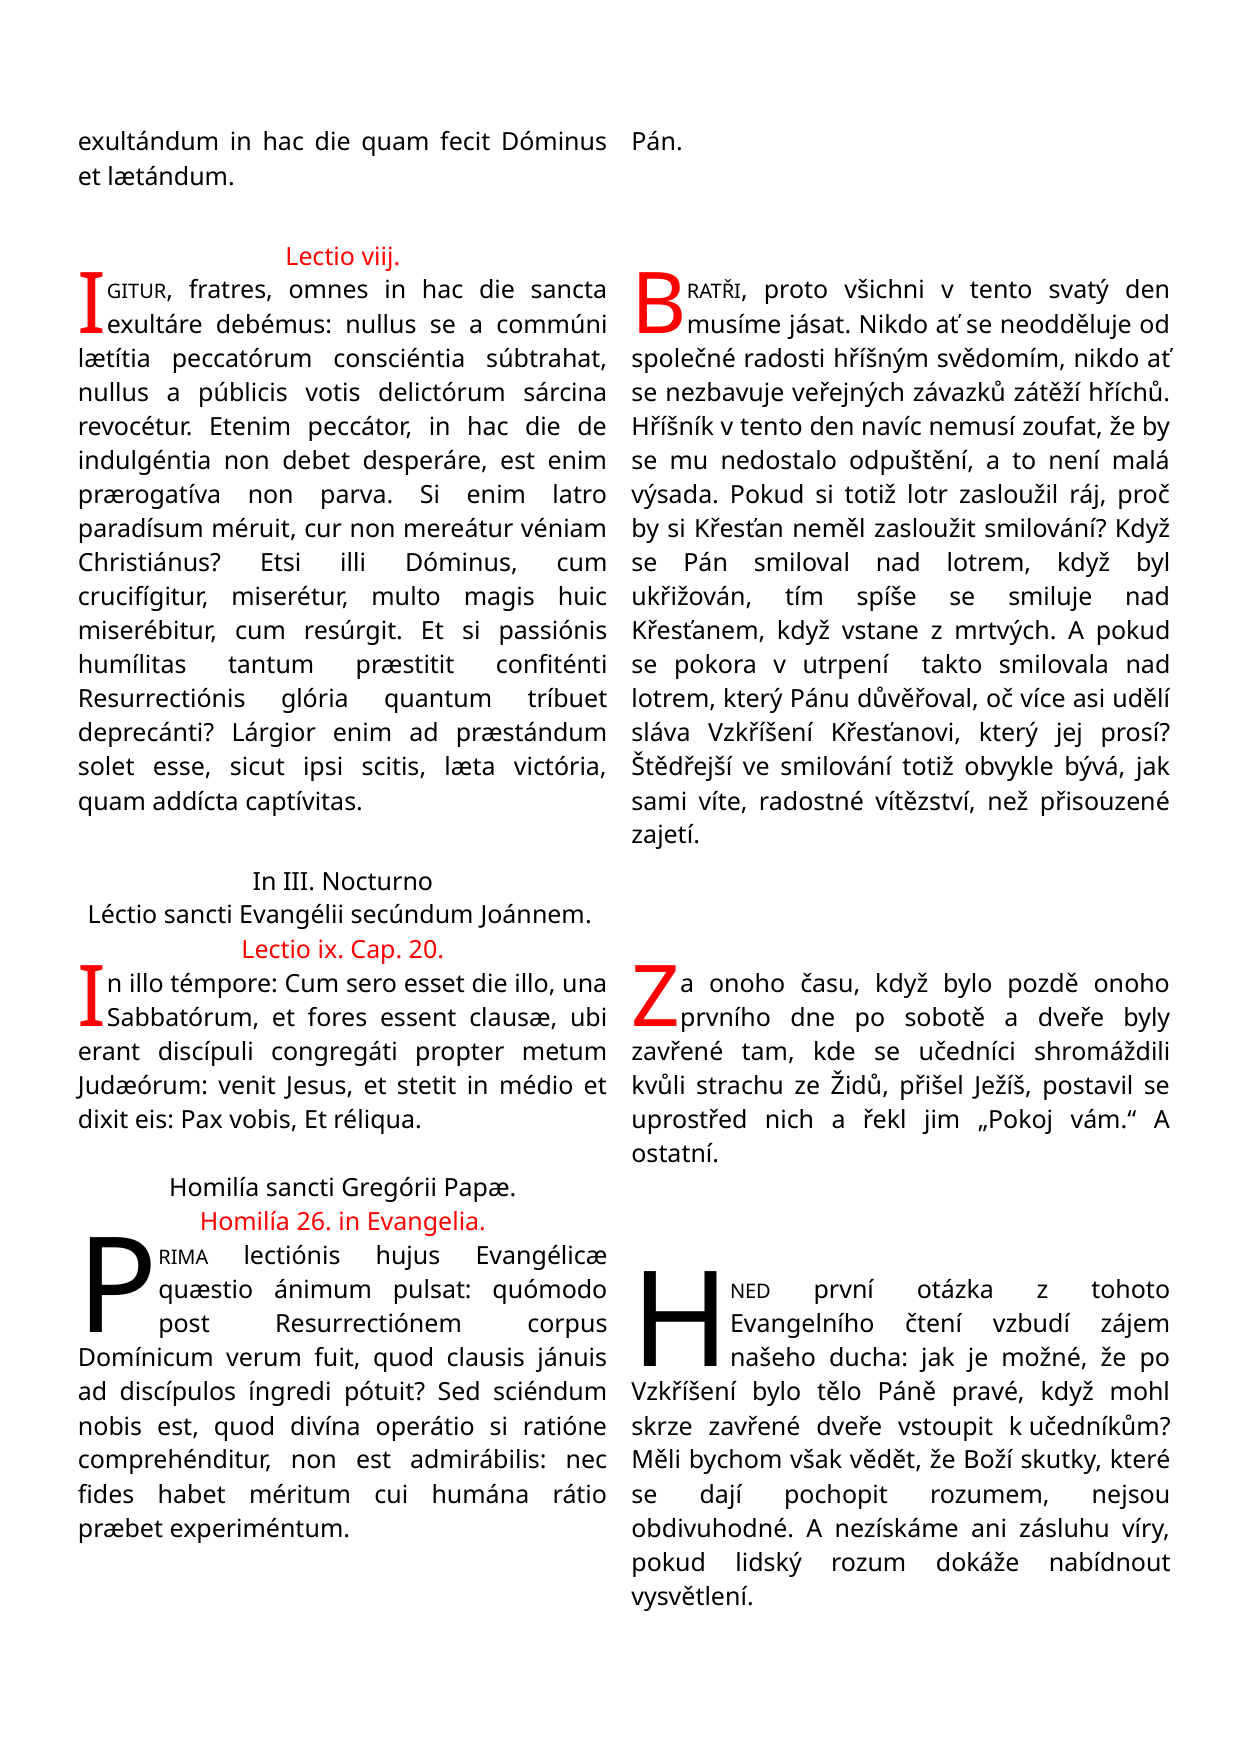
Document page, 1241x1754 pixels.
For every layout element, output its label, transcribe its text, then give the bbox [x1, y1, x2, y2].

table_cell Lectio viij. Igitur, fratres, omnes in hac die sancta exultáre debémus: nullus se a commúni lætítia peccatórum consciéntia súbtrahat, nullus a públicis votis delictórum sárcina revocétur. Etenim peccátor, in hac die de indulgéntia non debet desperáre, est enim prærogatíva non parva. Si enim latro paradísum méruit, cur non mereátur véniam Christiánus? Etsi illi Dóminus, cum crucifígitur, miserétur, multo magis huic miserébitur, cum resúrgit. Et si passiónis humílitas tantum præstitit confiténti Resurrectiónis glória quantum tríbuet deprecánti? Lárgior enim ad præstándum solet esse, sicut ipsi scitis, læta victória, quam addícta captívitas. [66, 232, 619, 857]
table_cell In III. Nocturno Léctio sancti Evangélii secúndum Joánnem. Lectio ix. Cap. 20. In illo témpore: Cum sero esset die illo, una Sabbatórum, et fores essent clausæ, ubi erant discípuli congregáti propter metum Judæórum: venit Jesus, et stetit in médio et dixit eis: Pax vobis, Et réliqua. Homilía sancti Gregórii Papæ. Homilía 26. in Evangelia. Prima lectiónis hujus Evangélicæ quæstio ánimum pulsat: quómodo post Resurrectiónem corpus Domínicum verum fuit, quod clausis jánuis ad discípulos íngredi pótuit? Sed sciéndum nobis est, quod divína operátio si ratióne comprehénditur, non est admirábilis: nec fides habet méritum cui humána rátio præbet experiméntum. [66, 857, 619, 1618]
table_cell Pán. [619, 118, 1182, 232]
table_cell Bratři, proto všichni v tento svatý den musíme jásat. Nikdo ať se neodděluje od společné radosti hříšným svědomím, nikdo ať se nezbavuje veřejných závazků zátěží hříchů. Hříšník v tento den navíc nemusí zoufat, že by se mu nedostalo odpuštění, a to není malá výsada. Pokud si totiž lotr zasloužil ráj, proč by si Křesťan neměl zasloužit smilování? Když se Pán smiloval nad lotrem, když byl ukřižován, tím spíše se smiluje nad Křesťanem, když vstane z mrtvých. A pokud se pokora v utrpení takto smilovala nad lotrem, který Pánu důvěřoval, oč více asi udělí sláva Vzkříšení Křesťanovi, který jej prosí? Štědřejší ve smilování totiž obvykle bývá, jak sami víte, radostné vítězství, než přisouzené zajetí. [619, 232, 1182, 857]
table_cell exultándum in hac die quam fecit Dóminus et lætándum. [66, 118, 619, 232]
table_cell Za onoho času, když bylo pozdě onoho prvního dne po sobotě a dveře byly zavřené tam, kde se učedníci shromáždili kvůli strachu ze Židů, přišel Ježíš, postavil se uprostřed nich a řekl jim „Pokoj vám.“ A ostatní. Hned první otázka z tohoto Evangelního čtení vzbudí zájem našeho ducha: jak je možné, že po Vzkříšení bylo tělo Páně pravé, když mohl skrze zavřené dveře vstoupit k učedníkům? Měli bychom však vědět, že Boží skutky, které se dají pochopit rozumem, nejsou obdivuhodné. A nezískáme ani zásluhu víry, pokud lidský rozum dokáže nabídnout vysvětlení. [619, 857, 1182, 1618]
